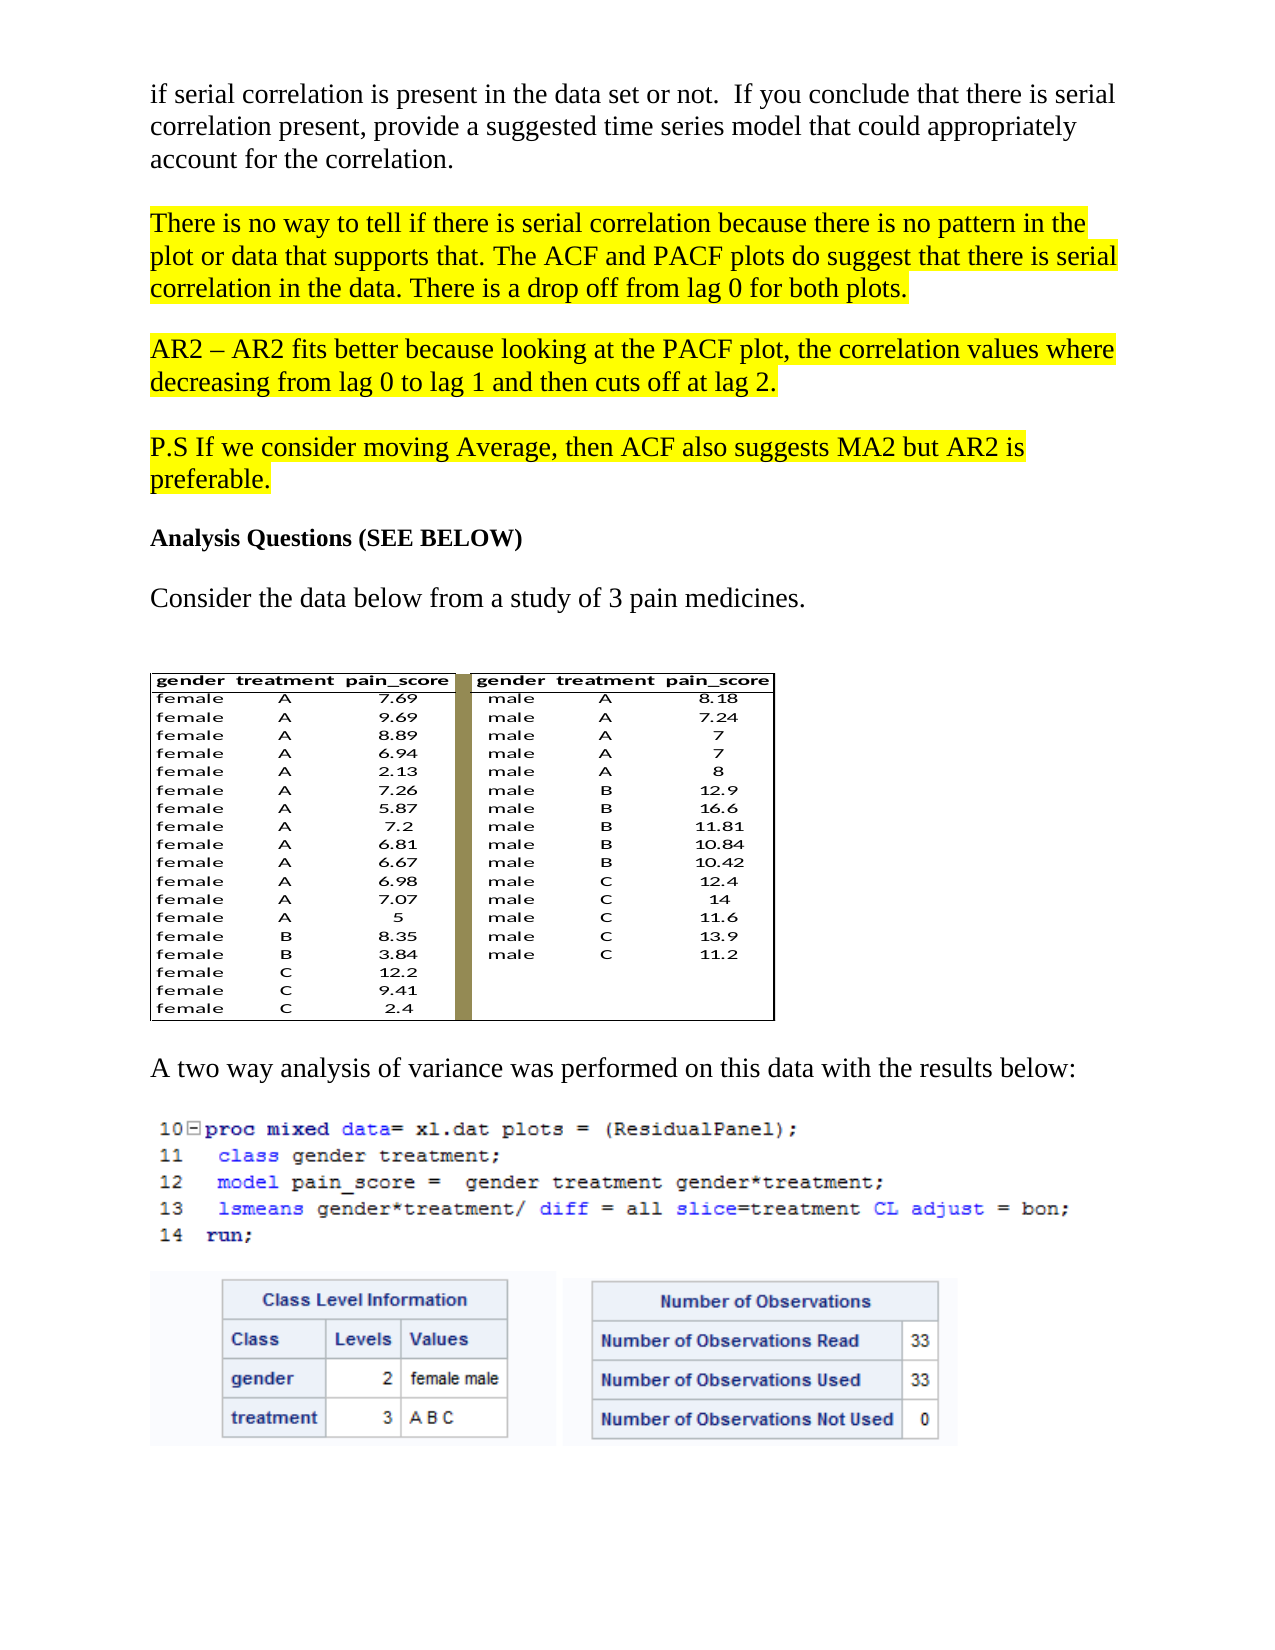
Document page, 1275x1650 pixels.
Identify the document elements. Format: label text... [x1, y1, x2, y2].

text Consider the data below from a study of 3 pain medicines. [150, 581, 1125, 613]
text There is no way to tell if there is serial correlation because there is no pattern in the plot or data that supports that. The ACF and PACF plots do suggest that there is serial correlation in the data. There is a drop off from lag 0 for both plots. [150, 206, 1125, 304]
picture [562, 1278, 958, 1446]
picture [150, 1271, 557, 1446]
text P.S If we consider moving Average, then ACF also suggests MA2 but AR2 is preferable. [150, 429, 1125, 494]
text A two way analysis of variance was performed on this data with the results below: [150, 1051, 1125, 1083]
picture [150, 1115, 1125, 1243]
text AR2 – AR2 fits better because looking at the PACF plot, the correlation values where decreasing from lag 0 to lag 1 and then cuts off at lag 2. [150, 332, 1125, 397]
text Analysis Questions (SEE BELOW) [150, 523, 1125, 552]
text if serial correlation is present in the data set or not. If you conclude that there is serial correlation present, provide a suggested time series model that could appropriately account for the correlation. [150, 77, 1125, 174]
